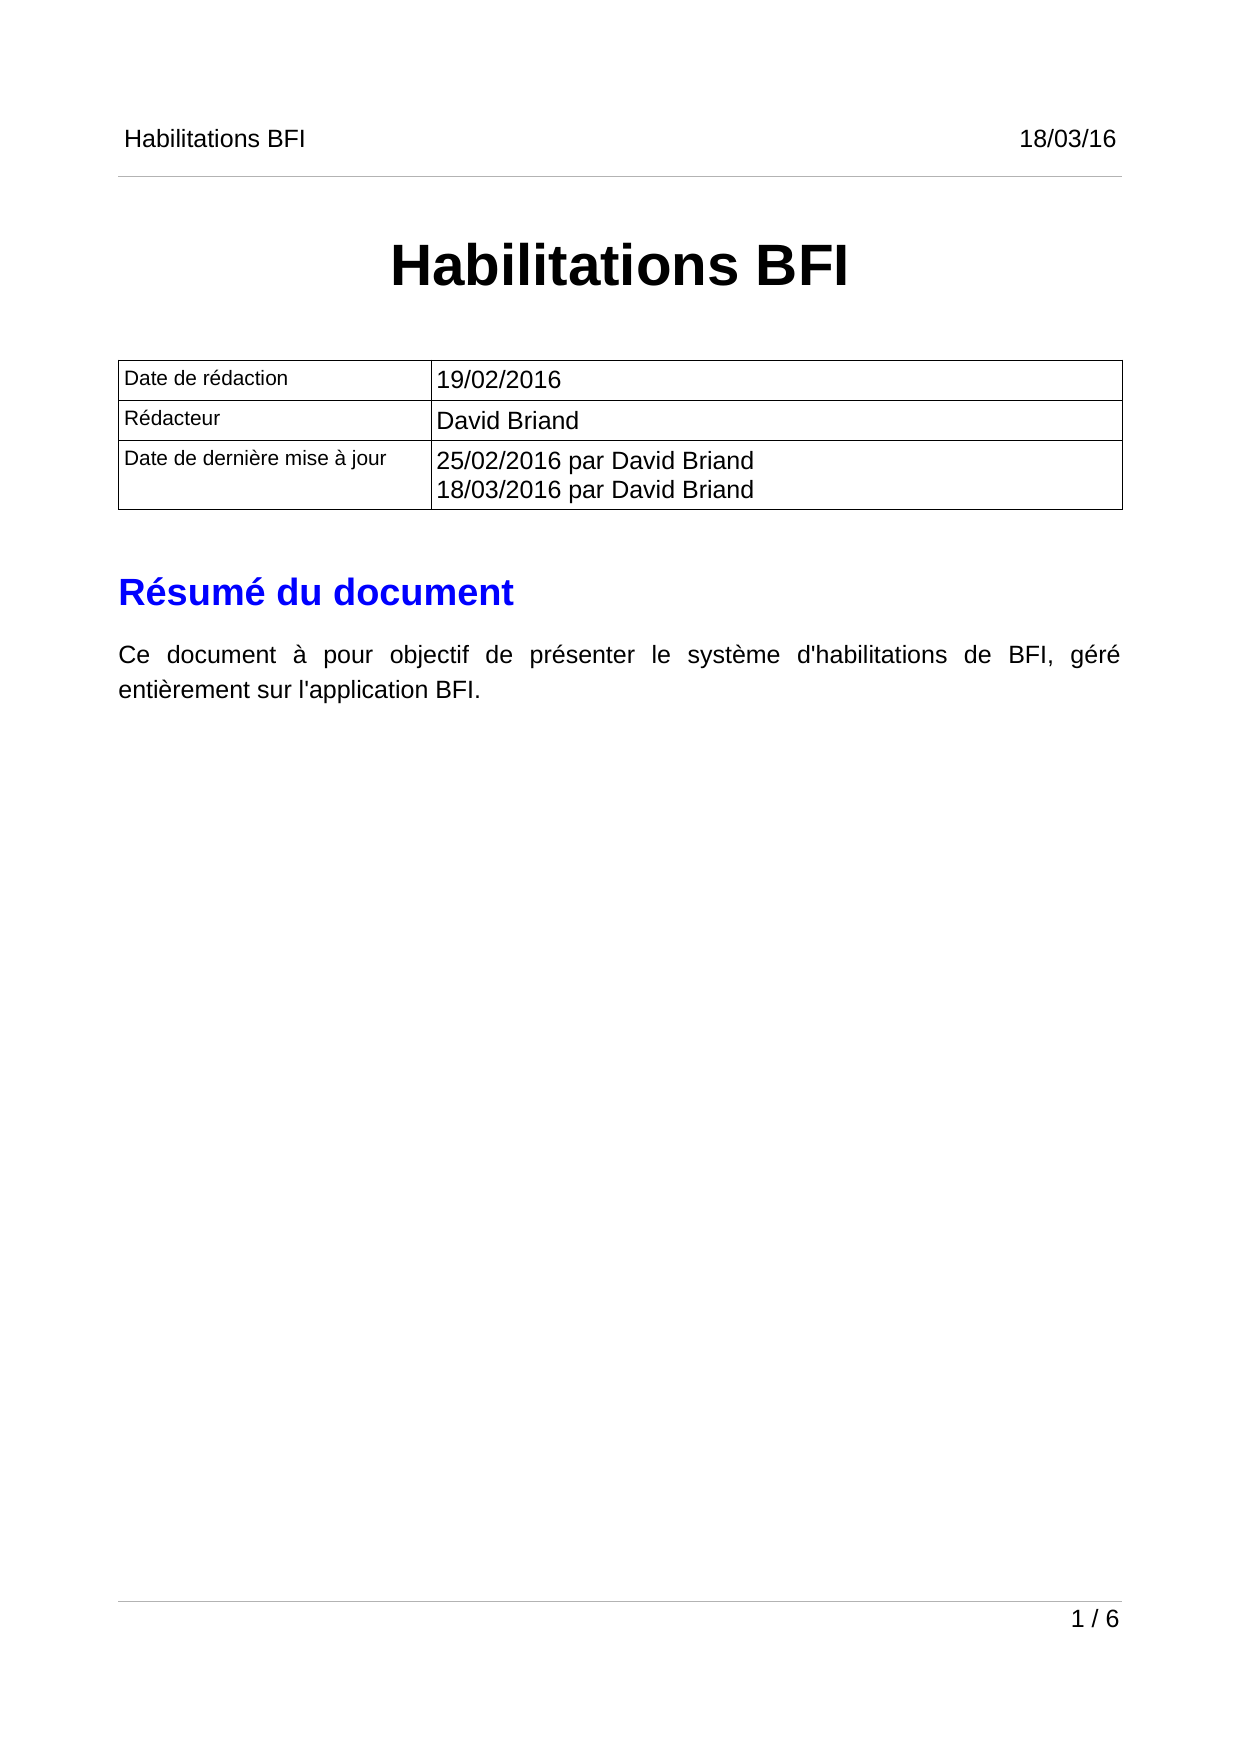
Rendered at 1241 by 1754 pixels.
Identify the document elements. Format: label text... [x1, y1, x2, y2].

table_cell 25/02/2016 par David Briand 18/03/2016 par David Briand [432, 441, 1122, 509]
subtitle Résumé du document [118, 570, 1122, 614]
table_header Date de rédaction [119, 361, 431, 400]
text Ce document à pour objectif de présenter le système d'habilitations de BFI, géré entièrement sur l'application BFI. [118, 640, 1122, 704]
table_cell Date de dernière mise à jour [119, 441, 431, 509]
table_header 19/02/2016 [432, 361, 1122, 400]
table_cell Rédacteur [119, 401, 431, 440]
table_cell David Briand [432, 401, 1122, 440]
title Habilitations BFI [118, 231, 1122, 298]
